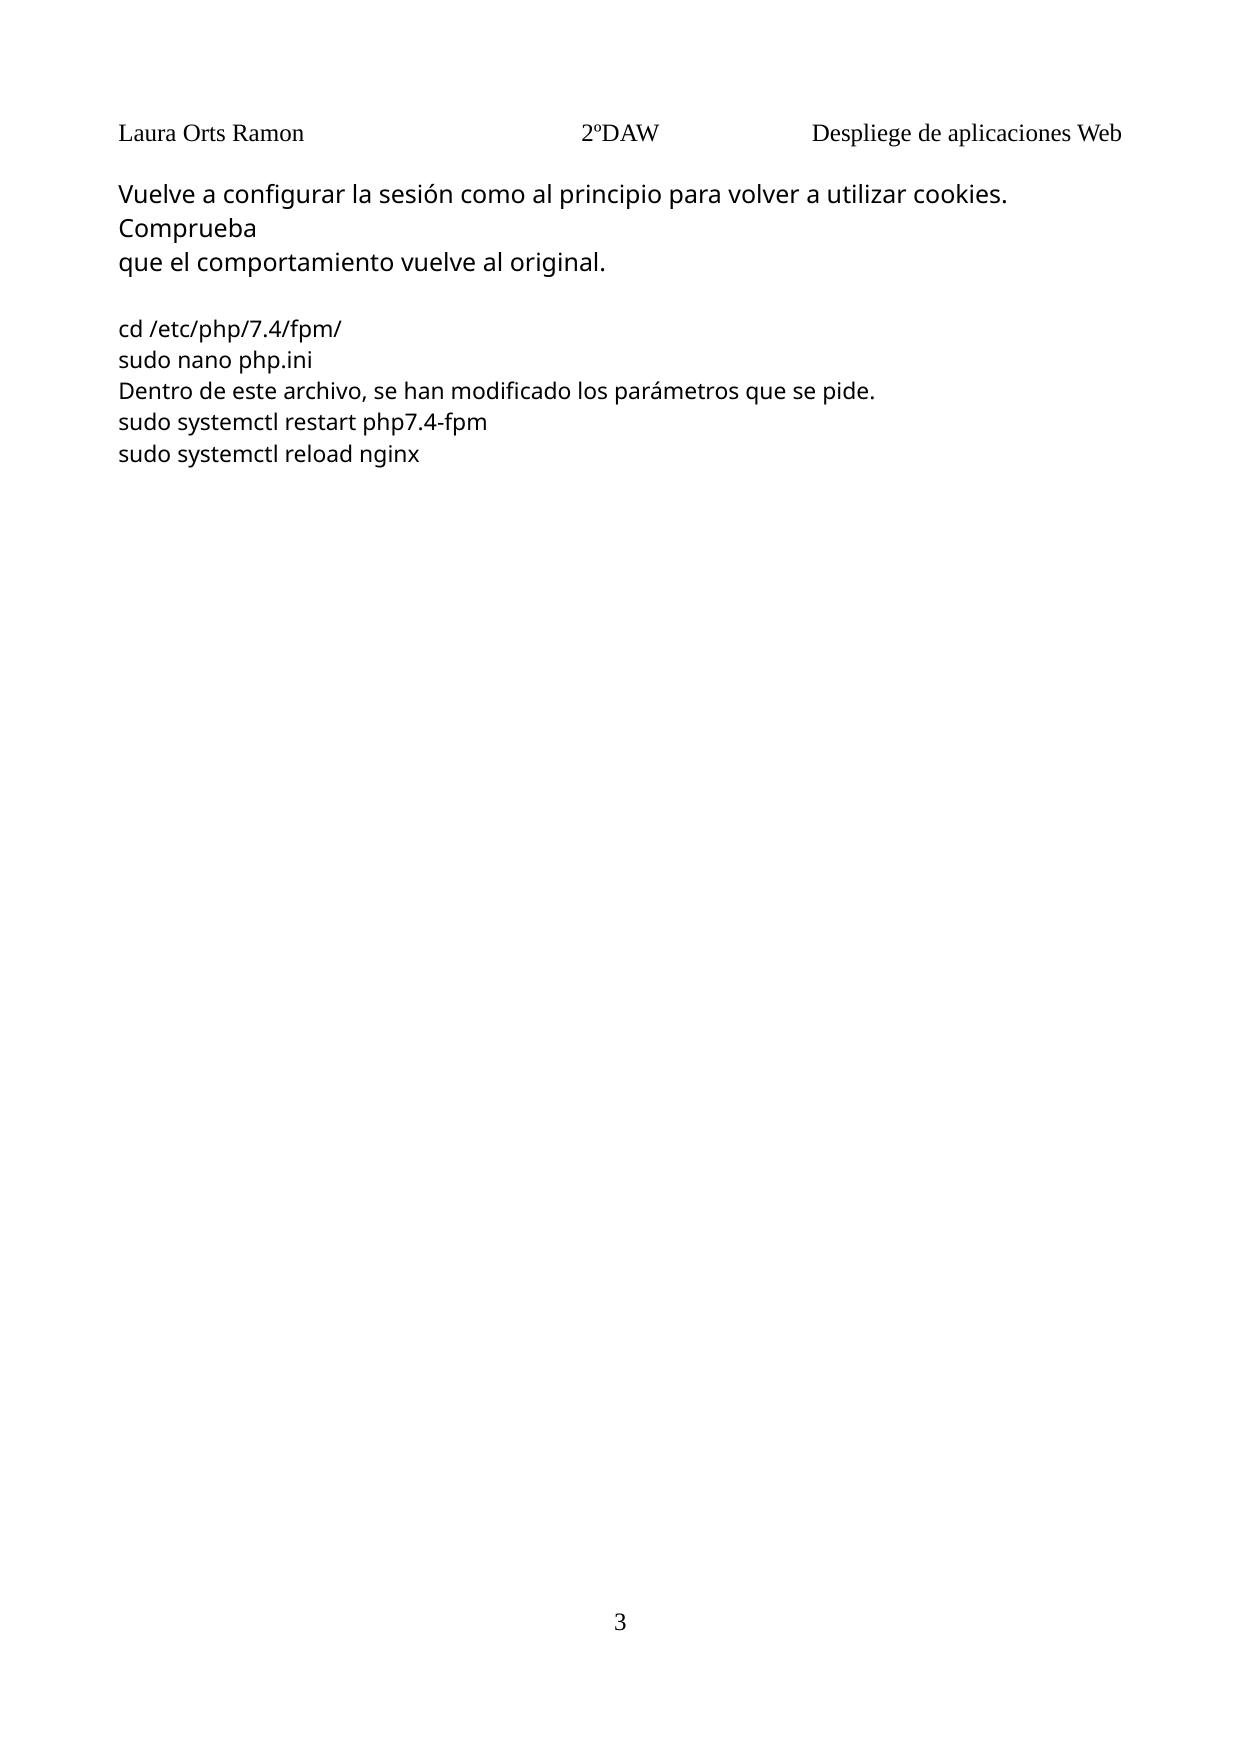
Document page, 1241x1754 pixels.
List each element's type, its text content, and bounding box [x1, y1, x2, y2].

text sudo systemctl restart php7.4-fpm [118, 406, 1122, 438]
text cd /etc/php/7.4/fpm/ [118, 313, 1122, 344]
text Dentro de este archivo, se han modificado los parámetros que se pide. [118, 375, 1122, 406]
text que el comportamiento vuelve al original. [118, 244, 1122, 278]
text sudo nano php.ini [118, 344, 1122, 375]
text Vuelve a configurar la sesión como al principio para volver a utilizar cookies. Comprueba [118, 176, 1122, 244]
text sudo systemctl reload nginx [118, 438, 1122, 469]
